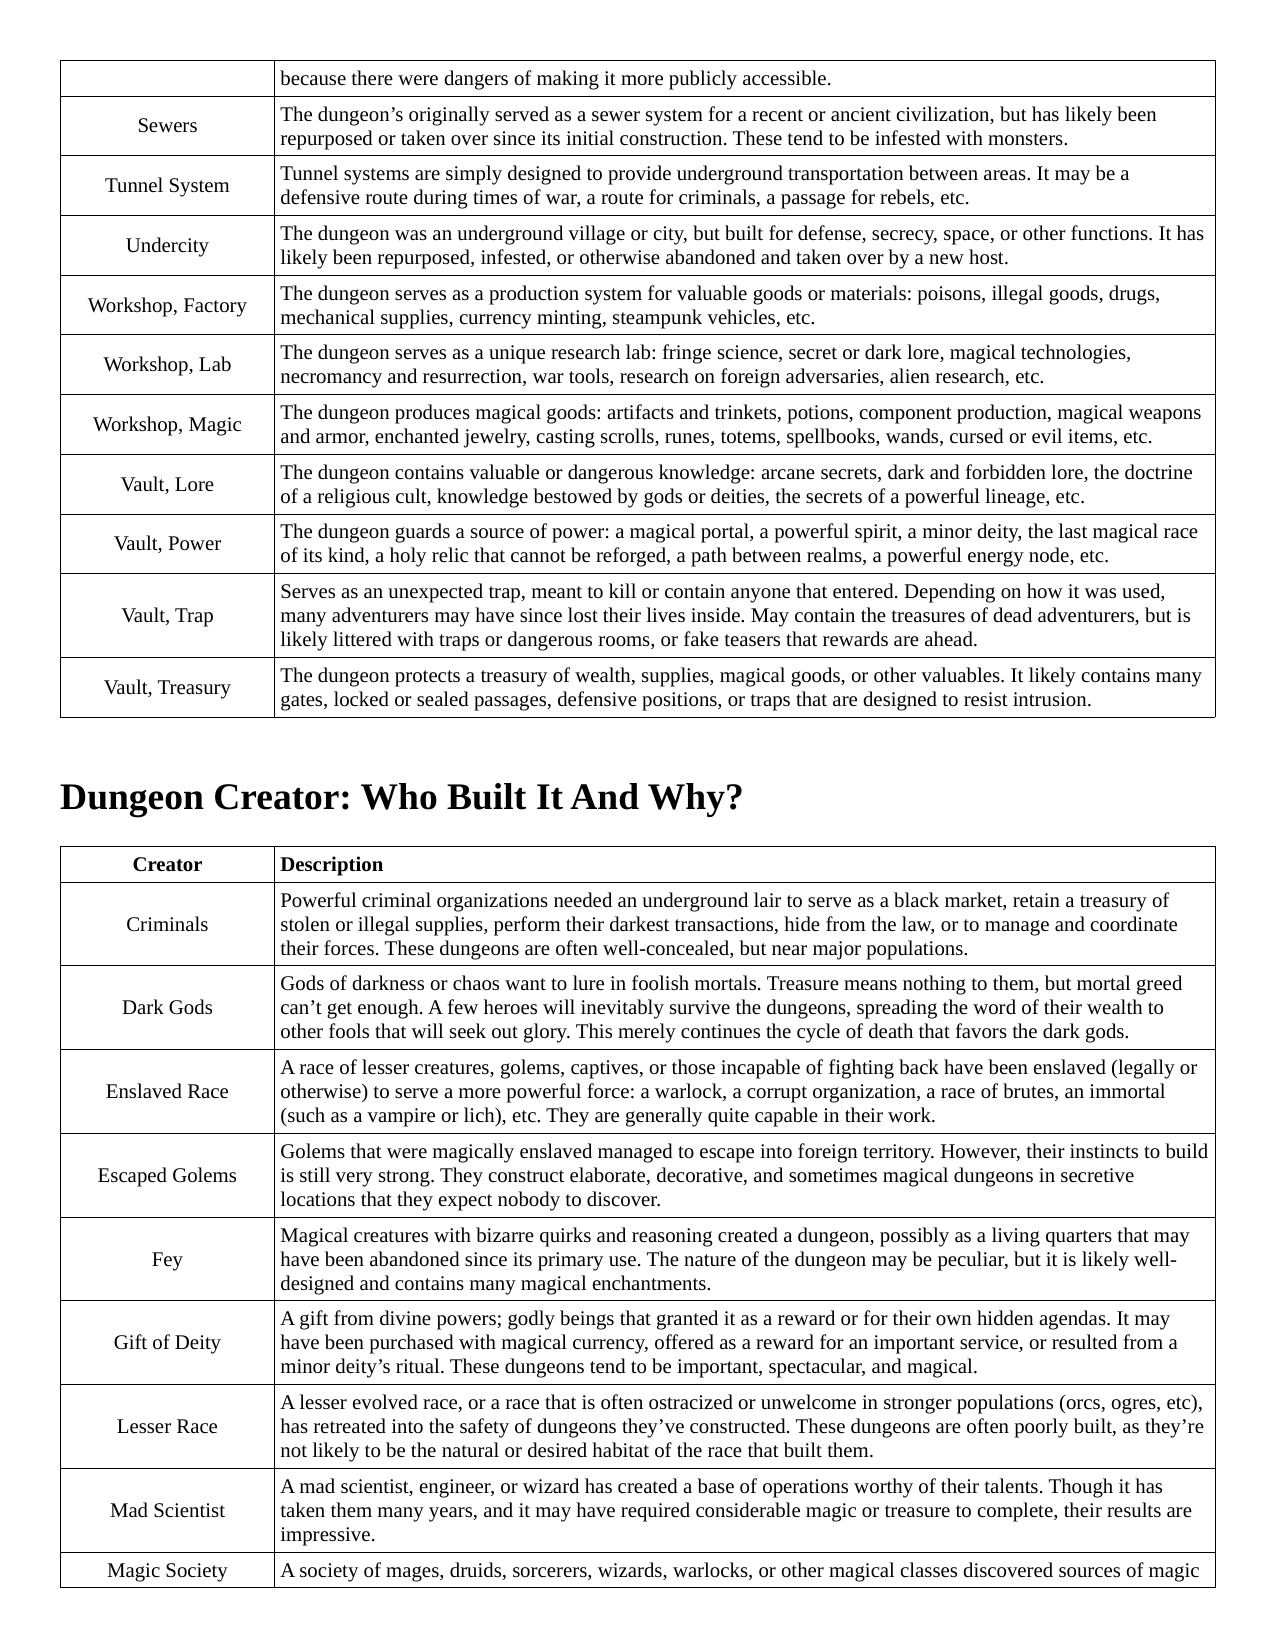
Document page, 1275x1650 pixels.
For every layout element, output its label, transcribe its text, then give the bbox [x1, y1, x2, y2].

table_cell Fey [61, 1218, 274, 1300]
table_cell A society of mages, druids, sorcerers, wizards, warlocks, or other magical classes discovered sources of magic [275, 1553, 1215, 1587]
table_cell The dungeon serves as a production system for valuable goods or materials: poisons, illegal goods, drugs, mechanical supplies, currency minting, steampunk vehicles, etc. [275, 276, 1215, 334]
table_cell Golems that were magically enslaved managed to escape into foreign territory. However, their instincts to build is still very strong. They construct elaborate, decorative, and sometimes magical dungeons in secretive locations that they expect nobody to discover. [275, 1134, 1215, 1217]
table_cell Undercity [61, 216, 274, 275]
table_cell Escaped Golems [61, 1134, 274, 1217]
table_cell A gift from divine powers; godly beings that granted it as a reward or for their own hidden agendas. It may have been purchased with magical currency, offered as a reward for an important service, or resulted from a minor deity’s ritual. These dungeons tend to be important, spectacular, and magical. [275, 1301, 1215, 1384]
table_header Description [275, 847, 1215, 882]
table_cell Dark Gods [61, 966, 274, 1049]
table_header Creator [61, 847, 274, 882]
table_cell A race of lesser creatures, golems, captives, or those incapable of fighting back have been enslaved (legally or otherwise) to serve a more powerful force: a warlock, a corrupt organization, a race of brutes, an immortal (such as a vampire or lich), etc. They are generally quite capable in their work. [275, 1050, 1215, 1133]
table_cell Powerful criminal organizations needed an underground lair to serve as a black market, retain a treasury of stolen or illegal supplies, perform their darkest transactions, hide from the law, or to manage and coordinate their forces. These dungeons are often well-concealed, but near major populations. [275, 883, 1215, 965]
table_cell Magical creatures with bizarre quirks and reasoning created a dungeon, possibly as a living quarters that may have been abandoned since its primary use. The nature of the dungeon may be peculiar, but it is likely well-designed and contains many magical enchantments. [275, 1218, 1215, 1300]
table_cell The dungeon serves as a unique research lab: fringe science, secret or dark lore, magical technologies, necromancy and resurrection, war tools, research on foreign adversaries, alien research, etc. [275, 335, 1215, 394]
table_cell The dungeon’s originally served as a sewer system for a recent or ancient civilization, but has likely been repurposed or taken over since its initial construction. These tend to be infested with monsters. [275, 97, 1215, 155]
table_cell The dungeon was an underground village or city, but built for defense, secrecy, space, or other functions. It has likely been repurposed, infested, or otherwise abandoned and taken over by a new host. [275, 216, 1215, 275]
table_cell Tunnel System [61, 156, 274, 215]
table_cell Gods of darkness or chaos want to lure in foolish mortals. Treasure means nothing to them, but mortal greed can’t get enough. A few heroes will inevitably survive the dungeons, spreading the word of their wealth to other fools that will seek out glory. This merely continues the cycle of death that favors the dark gods. [275, 966, 1215, 1049]
table_cell because there were dangers of making it more publicly accessible. [275, 61, 1215, 96]
table_cell Gift of Deity [61, 1301, 274, 1384]
table_cell Workshop, Lab [61, 335, 274, 394]
table_cell Serves as an unexpected trap, meant to kill or contain anyone that entered. Depending on how it was used, many adventurers may have since lost their lives inside. May contain the treasures of dead adventurers, but is likely littered with traps or dangerous rooms, or fake teasers that rewards are ahead. [275, 574, 1215, 657]
table_cell The dungeon contains valuable or dangerous knowledge: arcane secrets, dark and forbidden lore, the doctrine of a religious cult, knowledge bestowed by gods or deities, the secrets of a powerful lineage, etc. [275, 455, 1215, 513]
table_cell Magic Society [61, 1553, 274, 1587]
table_cell Lesser Race [61, 1385, 274, 1468]
table_cell Vault, Treasury [61, 658, 274, 717]
table_cell Mad Scientist [61, 1469, 274, 1552]
subtitle Dungeon Creator: Who Built It And Why? [60, 774, 1215, 817]
table_cell [61, 61, 274, 96]
table_cell A lesser evolved race, or a race that is often ostracized or unwelcome in stronger populations (orcs, ogres, etc), has retreated into the safety of dungeons they’ve constructed. These dungeons are often poorly built, as they’re not likely to be the natural or desired habitat of the race that built them. [275, 1385, 1215, 1468]
table_cell Tunnel systems are simply designed to provide underground transportation between areas. It may be a defensive route during times of war, a route for criminals, a passage for rebels, etc. [275, 156, 1215, 215]
table_cell Vault, Power [61, 515, 274, 573]
table_cell Criminals [61, 883, 274, 965]
table_cell Workshop, Magic [61, 395, 274, 454]
table_cell Sewers [61, 97, 274, 155]
table_cell Enslaved Race [61, 1050, 274, 1133]
table_cell The dungeon produces magical goods: artifacts and trinkets, potions, component production, magical weapons and armor, enchanted jewelry, casting scrolls, runes, totems, spellbooks, wands, cursed or evil items, etc. [275, 395, 1215, 454]
table_cell Vault, Lore [61, 455, 274, 513]
table_cell Workshop, Factory [61, 276, 274, 334]
table_cell A mad scientist, engineer, or wizard has created a base of operations worthy of their talents. Though it has taken them many years, and it may have required considerable magic or treasure to complete, their results are impressive. [275, 1469, 1215, 1552]
table_cell The dungeon protects a treasury of wealth, supplies, magical goods, or other valuables. It likely contains many gates, locked or sealed passages, defensive positions, or traps that are designed to resist intrusion. [275, 658, 1215, 717]
table_cell Vault, Trap [61, 574, 274, 657]
table_cell The dungeon guards a source of power: a magical portal, a powerful spirit, a minor deity, the last magical race of its kind, a holy relic that cannot be reforged, a path between realms, a powerful energy node, etc. [275, 515, 1215, 573]
